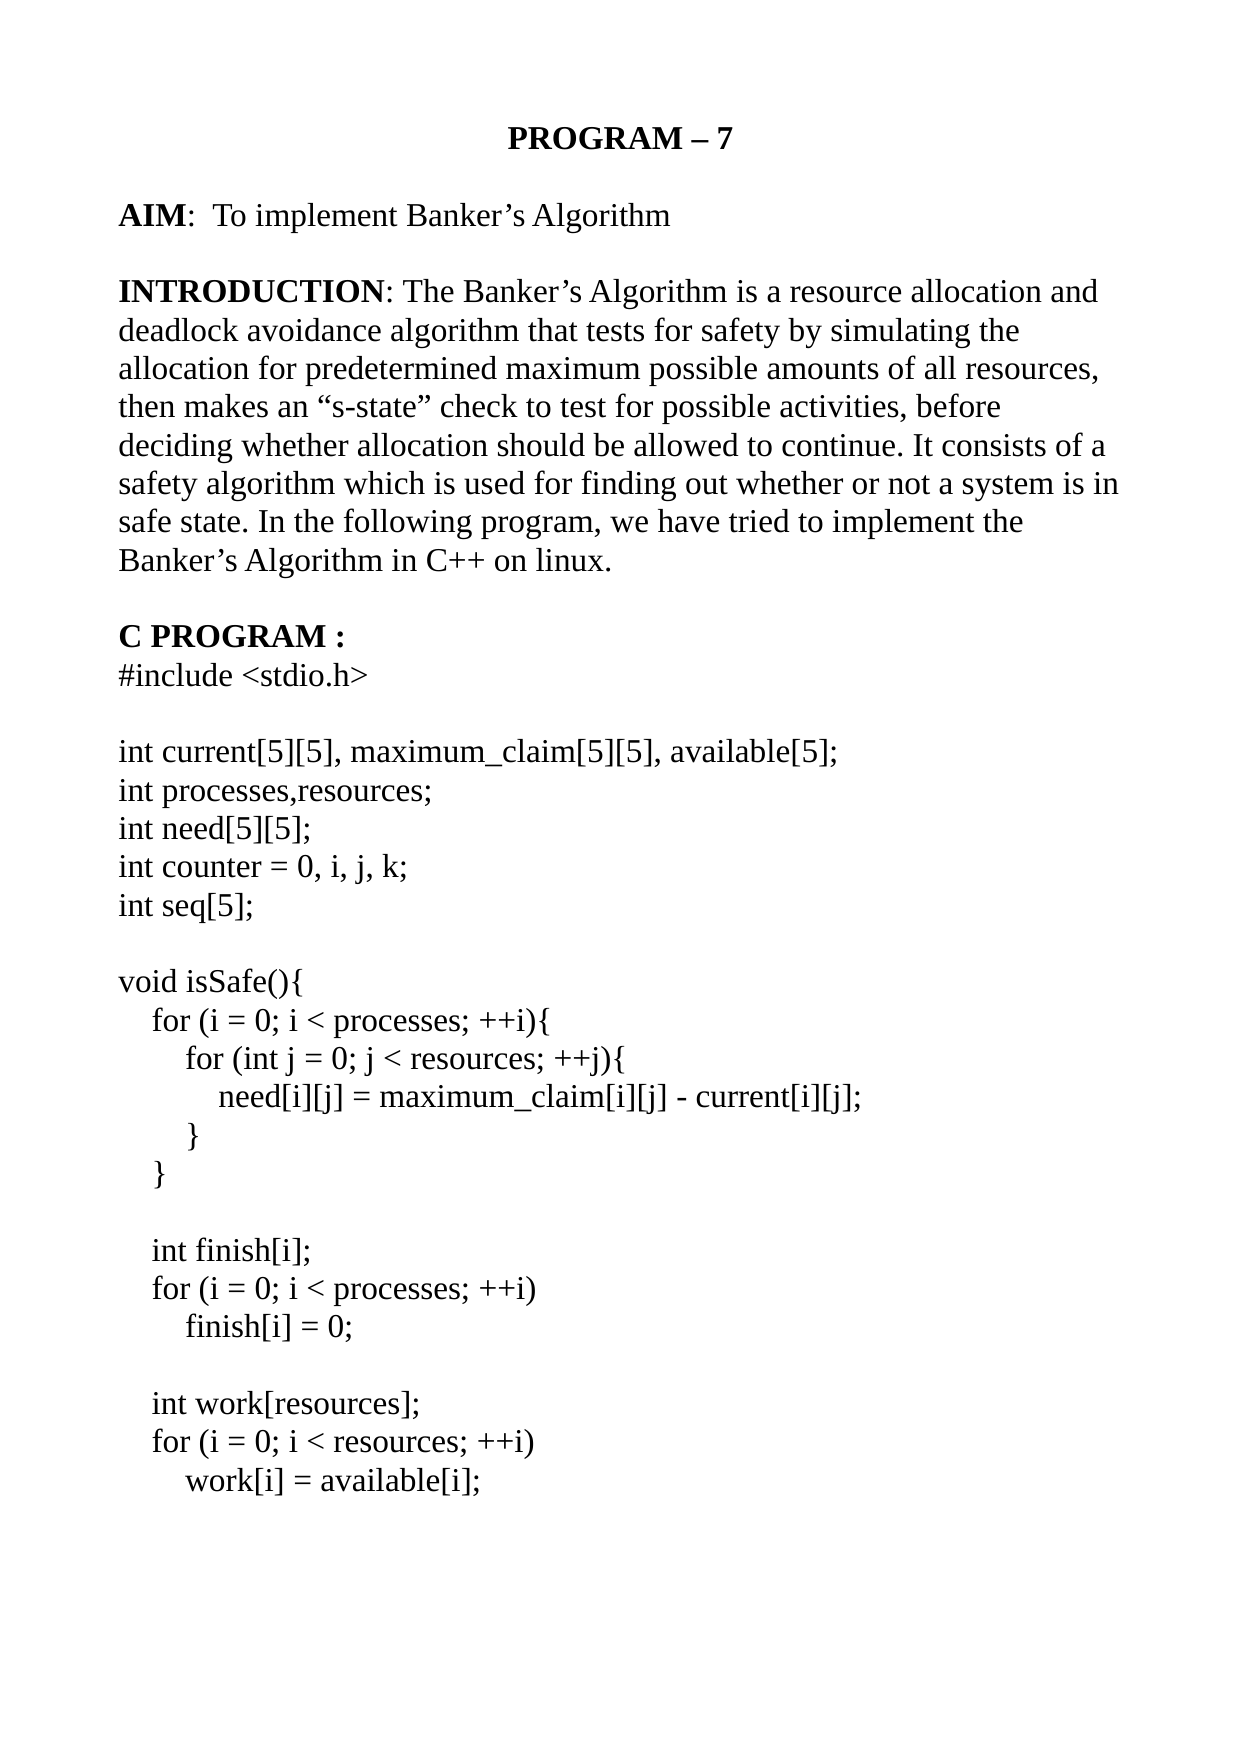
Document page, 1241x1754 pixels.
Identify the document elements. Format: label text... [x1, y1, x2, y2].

text int finish[i]; [118, 1230, 1122, 1268]
text for (int j = 0; j < resources; ++j){ [118, 1038, 1122, 1076]
text } [118, 1115, 1122, 1153]
text finish[i] = 0; [118, 1306, 1122, 1345]
text int work[resources]; [118, 1383, 1122, 1421]
text int seq[5]; [118, 885, 1122, 923]
text int counter = 0, i, j, k; [118, 846, 1122, 885]
text for (i = 0; i < processes; ++i) [118, 1268, 1122, 1306]
text } [118, 1153, 1122, 1191]
text int processes,resources; [118, 770, 1122, 808]
text AIM: To implement Banker’s Algorithm [118, 195, 1122, 233]
text for (i = 0; i < processes; ++i){ [118, 1000, 1122, 1038]
text PROGRAM – 7 [118, 118, 1122, 156]
text C PROGRAM : [118, 616, 1122, 655]
text for (i = 0; i < resources; ++i) [118, 1421, 1122, 1460]
text void isSafe(){ [118, 961, 1122, 1000]
text work[i] = available[i]; [118, 1460, 1122, 1498]
text #include <stdio.h> [118, 655, 1122, 693]
text int need[5][5]; [118, 808, 1122, 846]
text need[i][j] = maximum_claim[i][j] - current[i][j]; [118, 1076, 1122, 1115]
text int current[5][5], maximum_claim[5][5], available[5]; [118, 731, 1122, 770]
text INTRODUCTION: The Banker’s Algorithm is a resource allocation and deadlock avoidance algorithm that tests for safety by simulating the allocation for predetermined maximum possible amounts of all resources, then makes an “s-state” check to test for possible activities, before deciding whether allocation should be allowed to continue. It consists of a safety algorithm which is used for finding out whether or not a system is in safe state. In the following program, we have tried to implement the Banker’s Algorithm in C++ on linux. [118, 271, 1122, 578]
